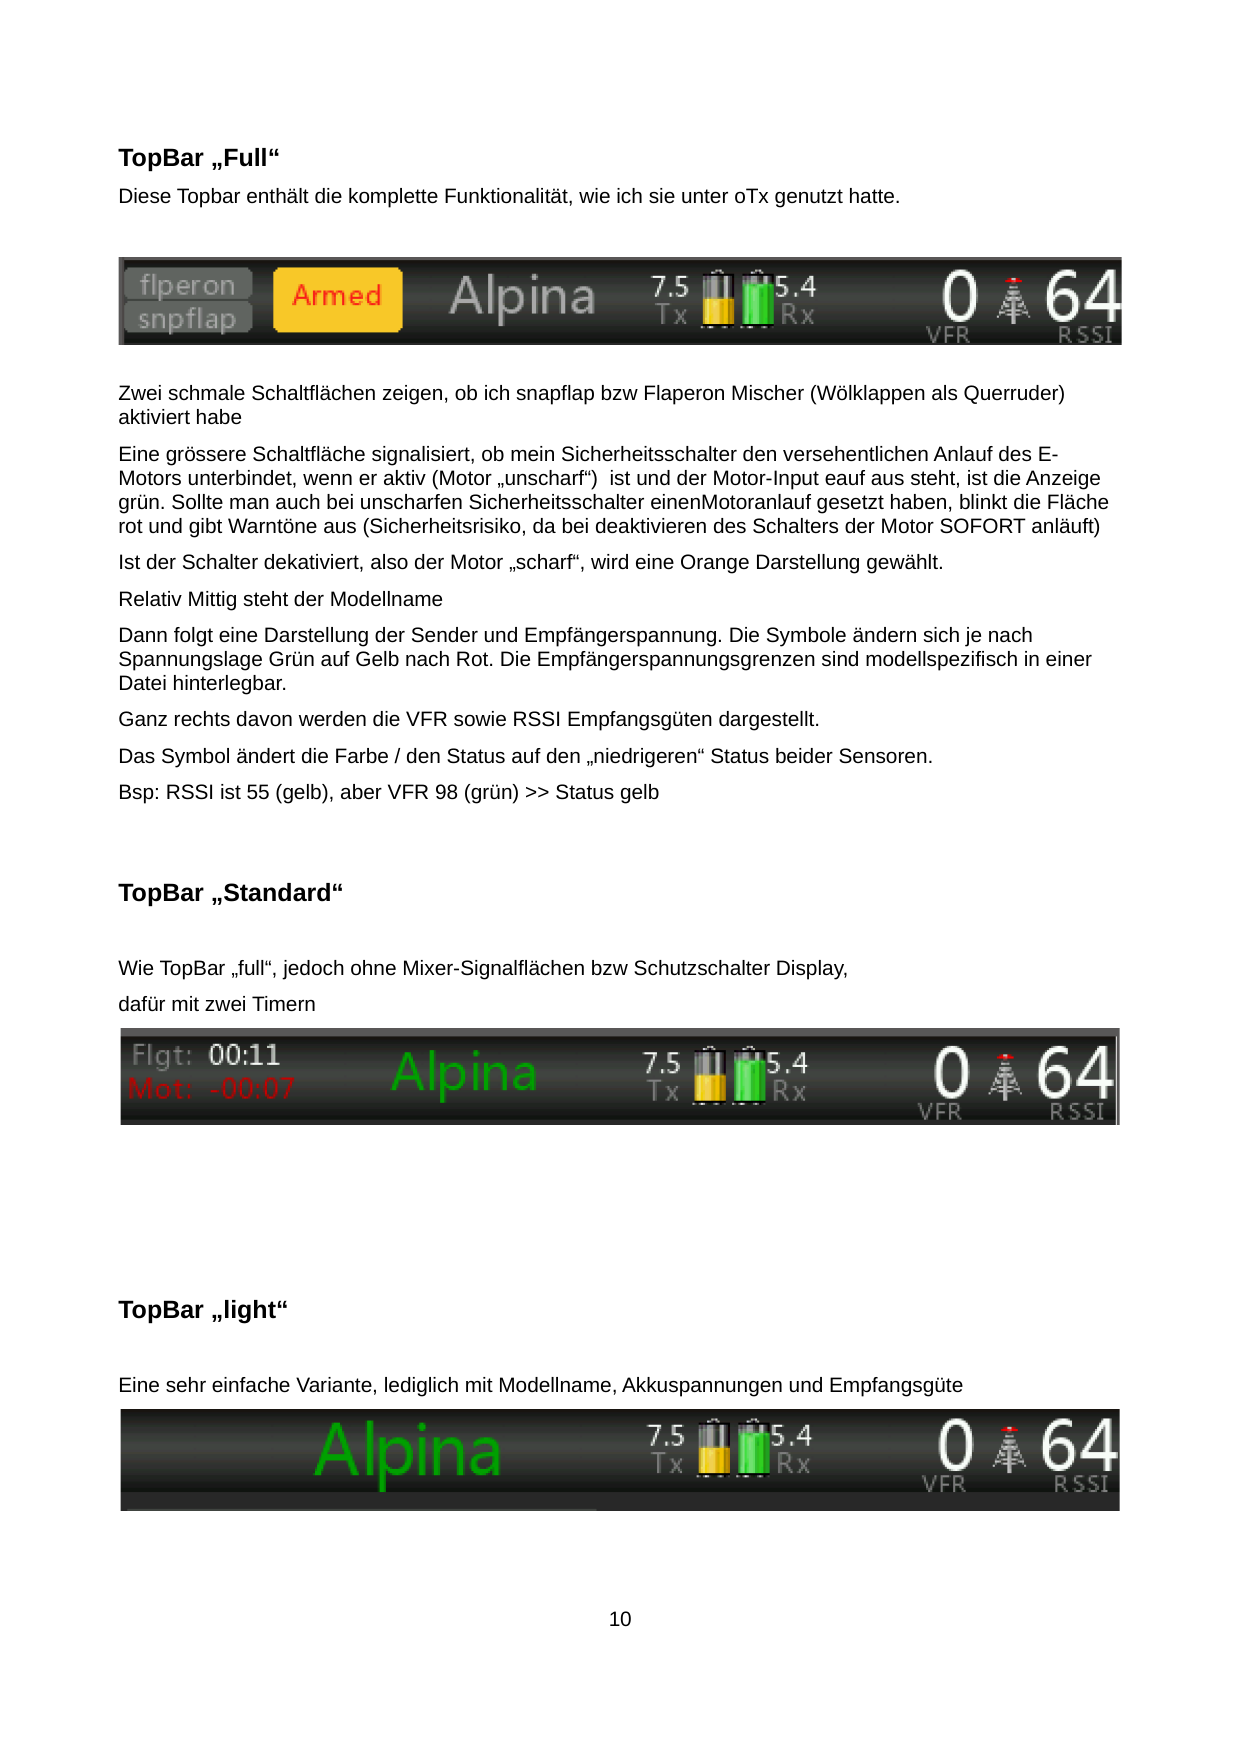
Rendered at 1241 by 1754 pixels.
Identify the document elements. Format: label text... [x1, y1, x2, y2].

text dafür mit zwei Timern [118, 992, 1122, 1016]
picture [120, 1409, 1120, 1511]
text Das Symbol ändert die Farbe / den Status auf den „niedrigeren“ Status beider Sensoren. [118, 744, 1122, 768]
text Eine grössere Schaltfläche signalisiert, ob mein Sicherheitsschalter den versehentlichen Anlauf des E-Motors unterbindet, wenn er aktiv (Motor „unscharf“) ist und der Motor-Input eauf aus steht, ist die Anzeige grün. Sollte man auch bei unscharfen Sicherheitsschalter einenMotoranlauf gesetzt haben, blinkt die Fläche rot und gibt Warntöne aus (Sicherheitsrisiko, da bei deaktivieren des Schalters der Motor SOFORT anläuft) [118, 442, 1122, 537]
picture [118, 257, 1122, 345]
subtitle TopBar „light“ [118, 1295, 1122, 1324]
text Relativ Mittig steht der Modellname [118, 586, 1122, 610]
text Bsp: RSSI ist 55 (gelb), aber VFR 98 (grün) >> Status gelb [118, 780, 1122, 804]
text Ganz rechts davon werden die VFR sowie RSSI Empfangsgüten dargestellt. [118, 707, 1122, 731]
subtitle TopBar „Full“ [118, 143, 1122, 172]
text Diese Topbar enthält die komplette Funktionalität, wie ich sie unter oTx genutzt hatte. [118, 184, 1122, 208]
text Ist der Schalter dekativiert, also der Motor „scharf“, wird eine Orange Darstellung gewählt. [118, 550, 1122, 574]
text Zwei schmale Schaltflächen zeigen, ob ich snapflap bzw Flaperon Mischer (Wölklappen als Querruder) aktiviert habe [118, 381, 1122, 429]
text Wie TopBar „full“, jedoch ohne Mixer-Signalflächen bzw Schutzschalter Display, [118, 956, 1122, 980]
picture [120, 1028, 1120, 1125]
subtitle TopBar „Standard“ [118, 878, 1122, 907]
text Eine sehr einfache Variante, lediglich mit Modellname, Akkuspannungen und Empfangsgüte [118, 1373, 1122, 1397]
text Dann folgt eine Darstellung der Sender und Empfängerspannung. Die Symbole ändern sich je nach Spannungslage Grün auf Gelb nach Rot. Die Empfängerspannungsgrenzen sind modellspezifisch in einer Datei hinterlegbar. [118, 623, 1122, 695]
